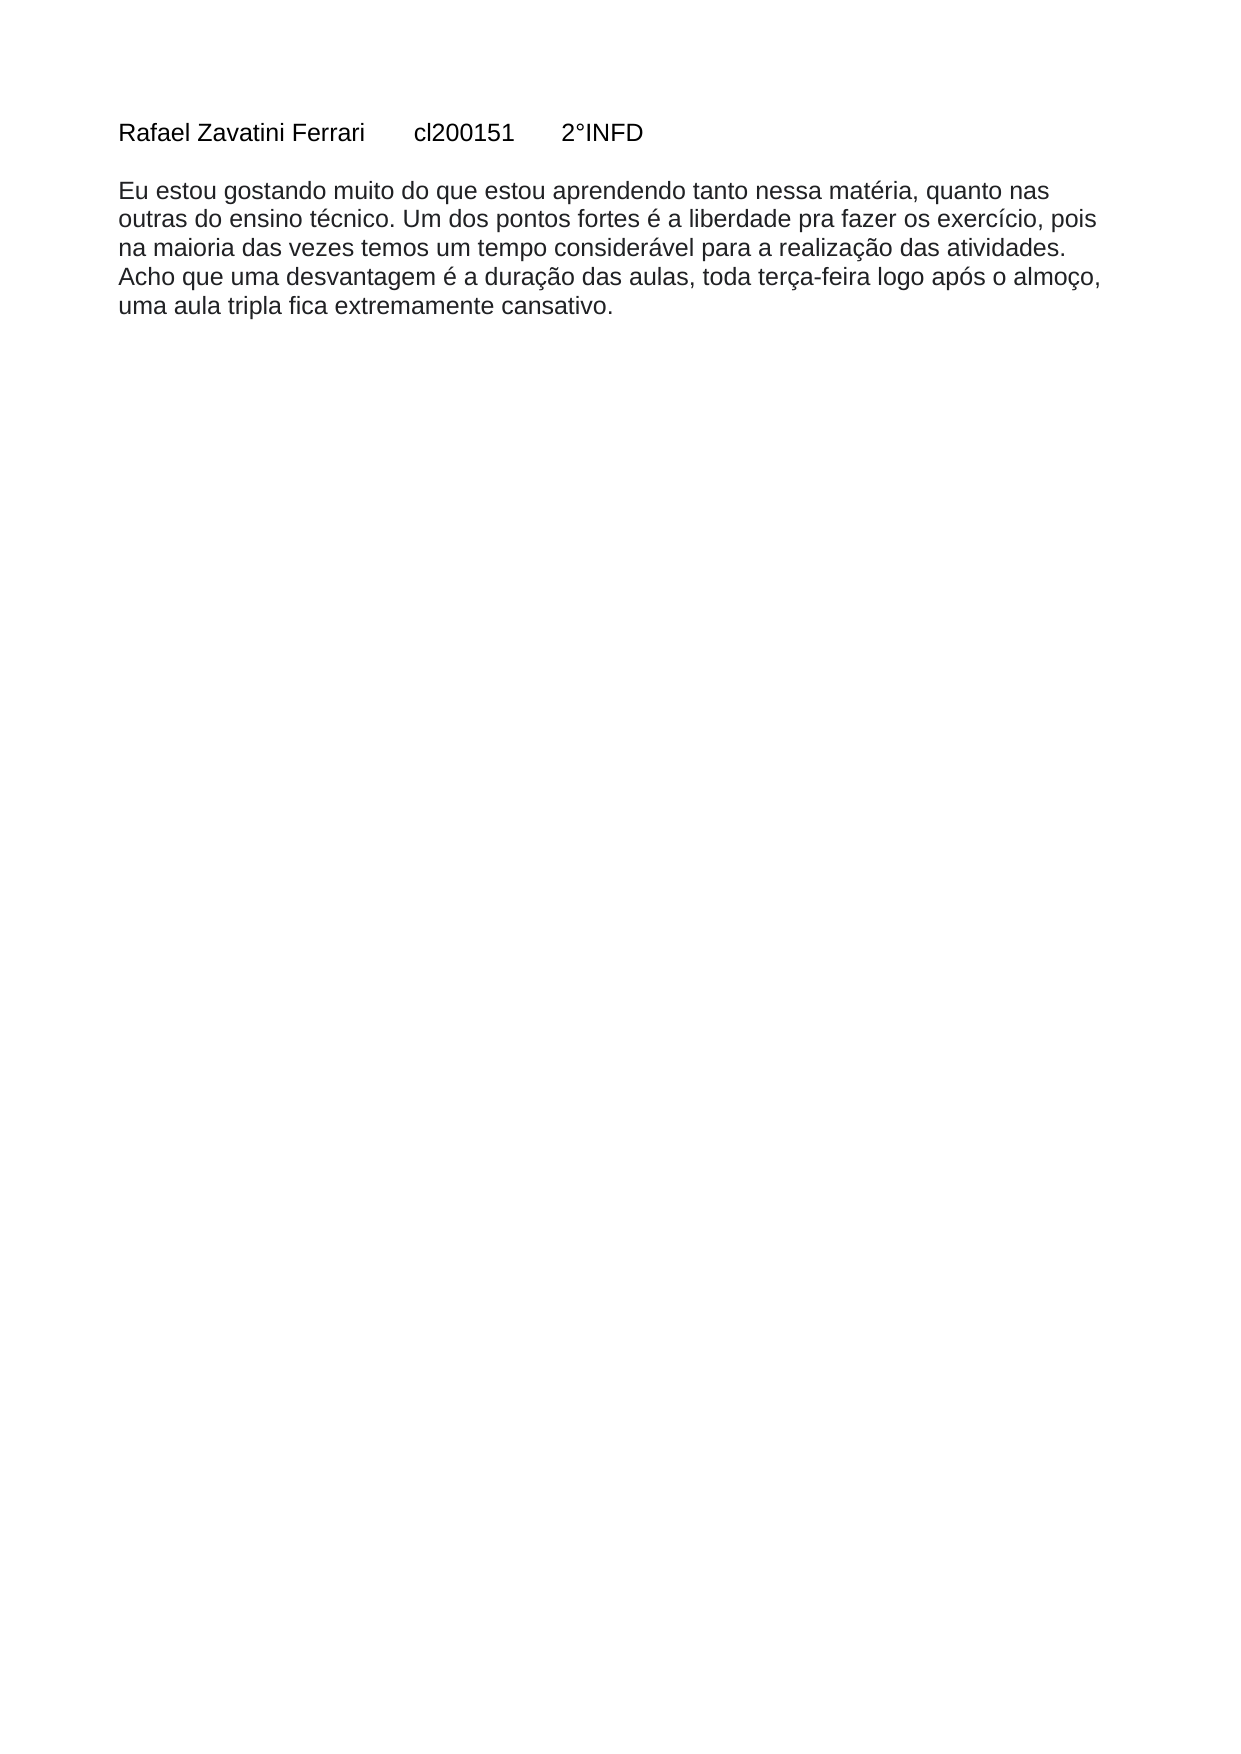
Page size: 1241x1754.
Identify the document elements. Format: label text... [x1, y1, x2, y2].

text Eu estou gostando muito do que estou aprendendo tanto nessa matéria, quanto nas outras do ensino técnico. Um dos pontos fortes é a liberdade pra fazer os exercício, pois na maioria das vezes temos um tempo considerável para a realização das atividades. Acho que uma desvantagem é a duração das aulas, toda terça-feira logo após o almoço, uma aula tripla fica extremamente cansativo. [118, 176, 1122, 319]
text Rafael Zavatini Ferrari cl200151 2°INFD [118, 118, 1122, 147]
